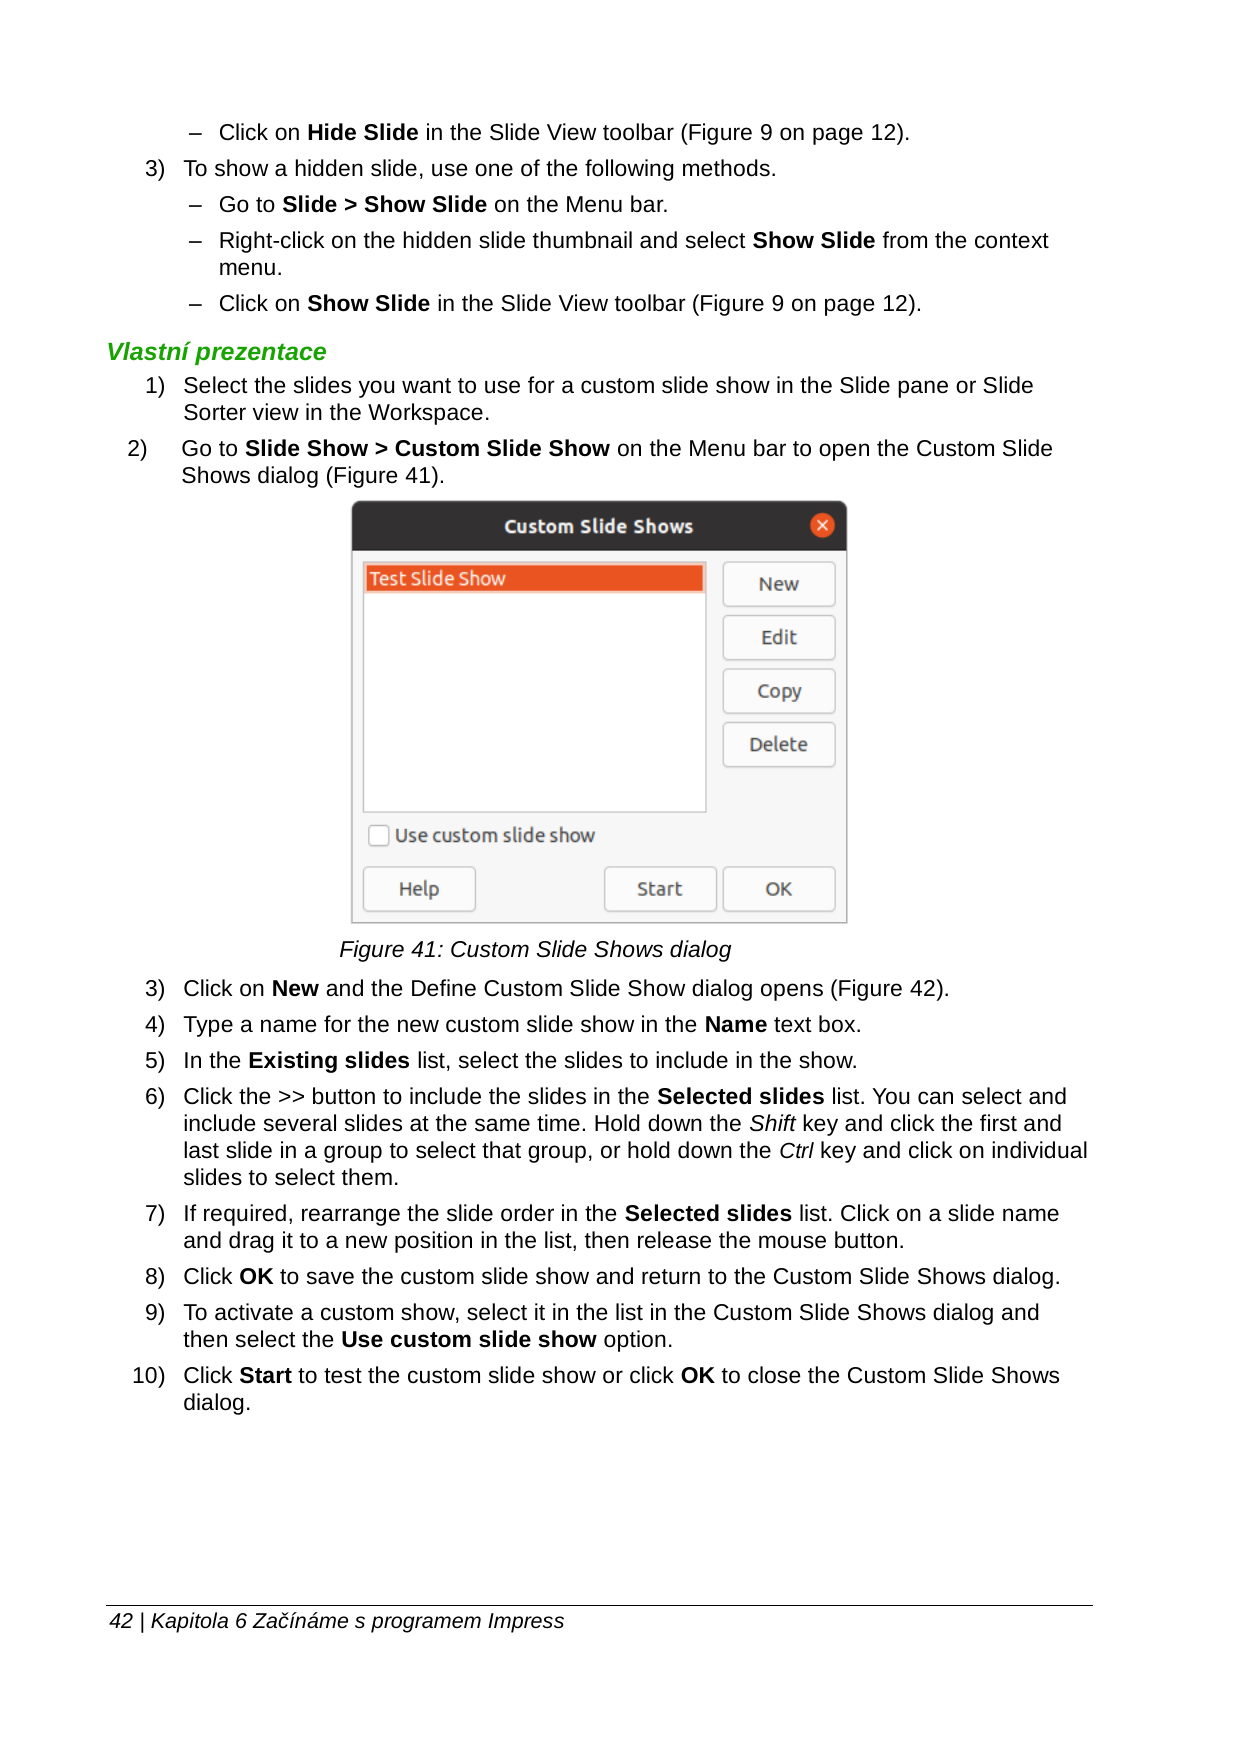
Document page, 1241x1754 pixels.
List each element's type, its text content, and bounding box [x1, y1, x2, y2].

list In the Existing slides list, select the slides to include in the show. [165, 1046, 1093, 1073]
list Go to Slide > Show Slide on the Menu bar. [189, 190, 1093, 217]
subtitle Vlastní prezentace [106, 337, 1093, 366]
list Type a name for the new custom slide show in the Name text box. [165, 1010, 1093, 1037]
list To show a hidden slide, use one of the following methods. [165, 154, 1093, 181]
list Click Start to test the custom slide show or click OK to close the Custom Slide Shows dialog. [165, 1361, 1093, 1415]
list Click on Show Slide in the Slide View toolbar (Figure 9 on page 12). [189, 289, 1093, 316]
list Click on New and the Define Custom Slide Show dialog opens (Figure 42). [165, 974, 1093, 1001]
list Click the >> button to include the slides in the Selected slides list. You can select and include several slides at the same time. Hold down the Shift key and click the first and last slide in a group to select that group, or hold down the Ctrl key and click on individual slides to select them. [165, 1082, 1093, 1190]
list Select the slides you want to use for a custom slide show in the Slide pane or Slide Sorter view in the Workspace. [165, 372, 1093, 426]
list Click on Hide Slide in the Slide View toolbar (Figure 9 on page 12). [189, 118, 1093, 145]
list Right-click on the hidden slide thumbnail and select Show Slide from the context menu. [189, 226, 1093, 280]
list To activate a custom show, select it in the list in the Custom Slide Shows dialog and then select the Use custom slide show option. [165, 1298, 1093, 1352]
list Go to Slide Show > Custom Slide Show on the Menu bar to open the Custom Slide Shows dialog (Figure 41). [148, 435, 1093, 489]
picture [339, 500, 860, 936]
list If required, rearrange the slide order in the Selected slides list. Click on a slide name and drag it to a new position in the list, then release the mouse button. [165, 1199, 1093, 1253]
text Figure 41: Custom Slide Shows dialog [339, 936, 860, 962]
list Click OK to save the custom slide show and return to the Custom Slide Shows dialog. [165, 1262, 1093, 1289]
